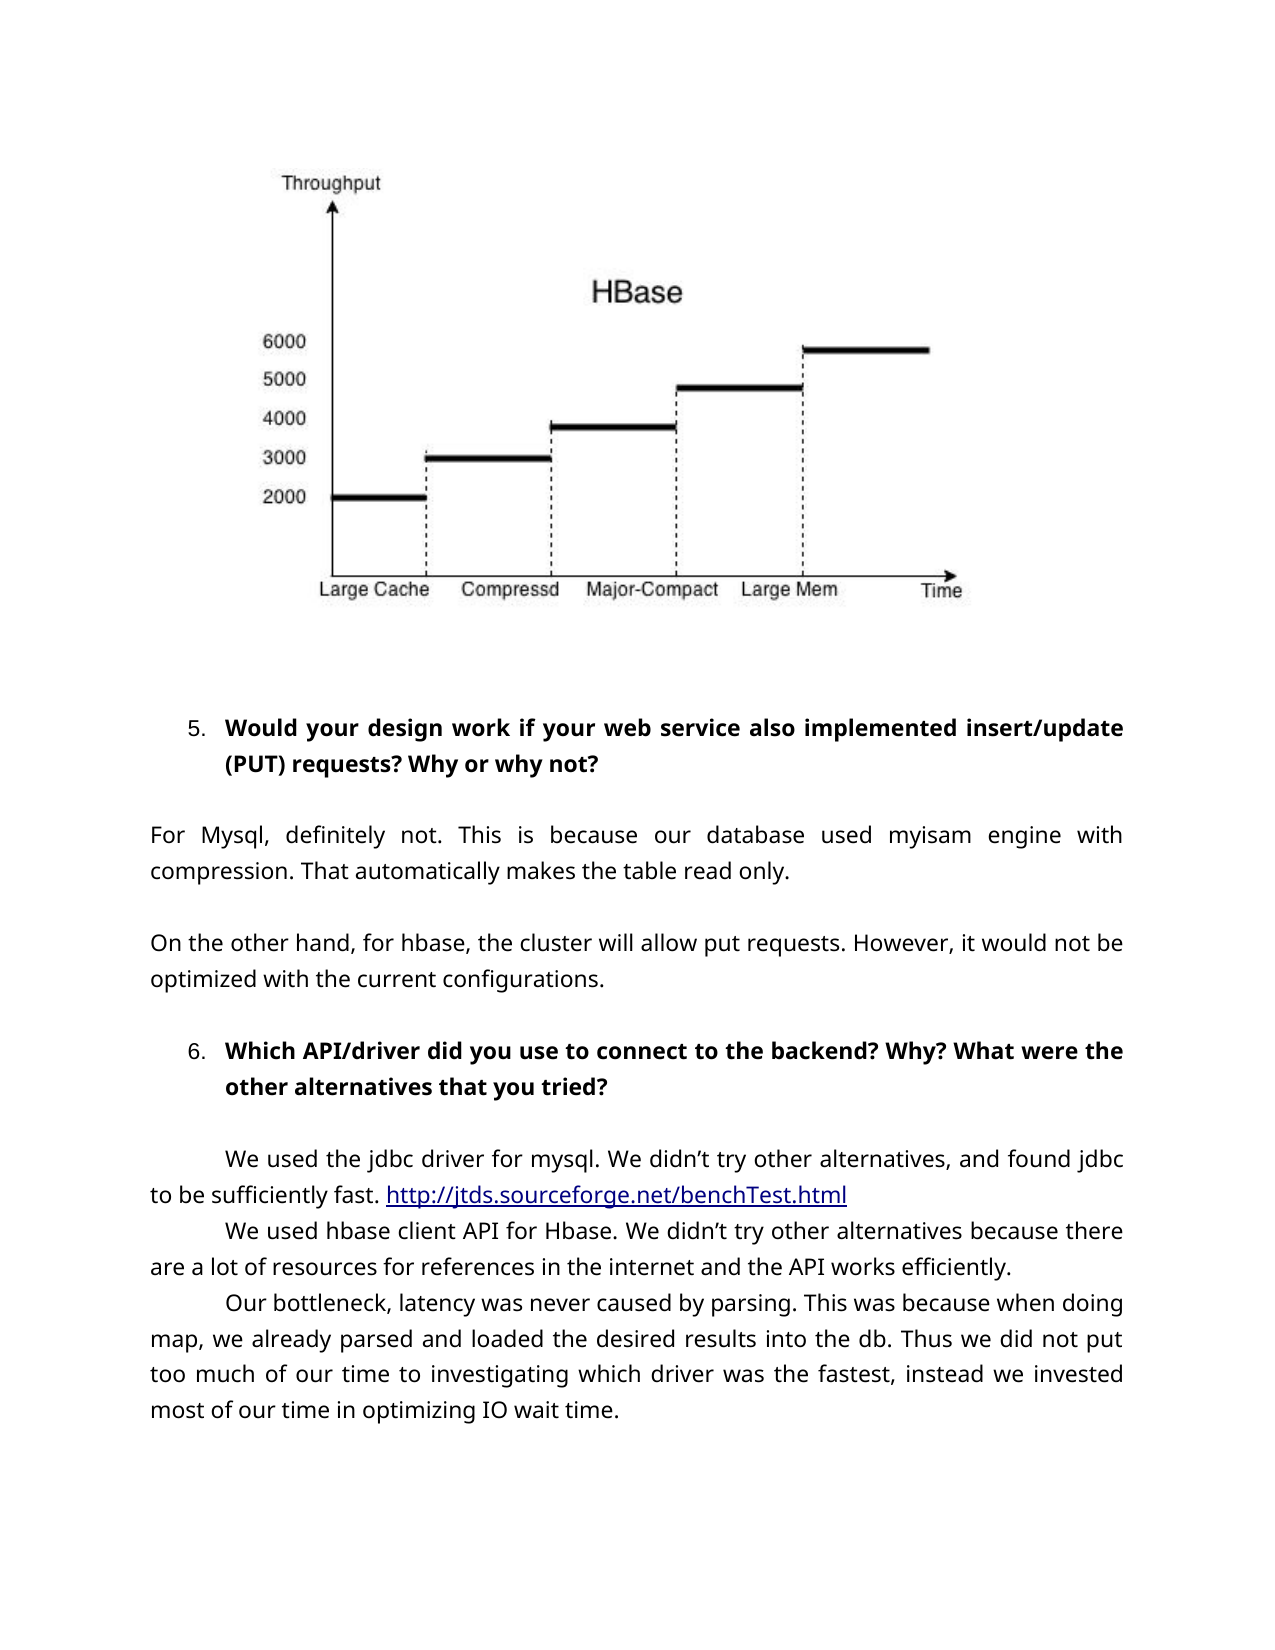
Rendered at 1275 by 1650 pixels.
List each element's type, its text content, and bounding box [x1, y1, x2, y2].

text We used hbase client API for Hbase. We didn’t try other alternatives because there are a lot of resources for references in the internet and the API works efficiently. [150, 1215, 1125, 1282]
list Would your design work if your web service also implemented insert/update (PUT) requests? Why or why not? [187, 712, 1125, 779]
text Our bottleneck, latency was never caused by parsing. This was because when doing map, we already parsed and loaded the desired results into the db. Thus we did not put too much of our time to investigating which driver was the fastest, instead we invested most of our time in optimizing IO wait time. [150, 1287, 1125, 1426]
text For Mysql, definitely not. This is because our database used myisam engine with compression. That automatically makes the table read only. [150, 819, 1125, 887]
text We used the jdbc driver for mysql. We didn’t try other alternatives, and found jdbc to be sufficiently fast. http://jtds.sourceforge.net/benchTest.html [150, 1143, 1125, 1210]
list Which API/driver did you use to connect to the backend? Why? What were the other alternatives that you tried? [187, 1035, 1125, 1102]
picture [221, 168, 1054, 618]
text On the other hand, for hbase, the cluster will allow put requests. However, it would not be optimized with the current configurations. [150, 927, 1125, 994]
